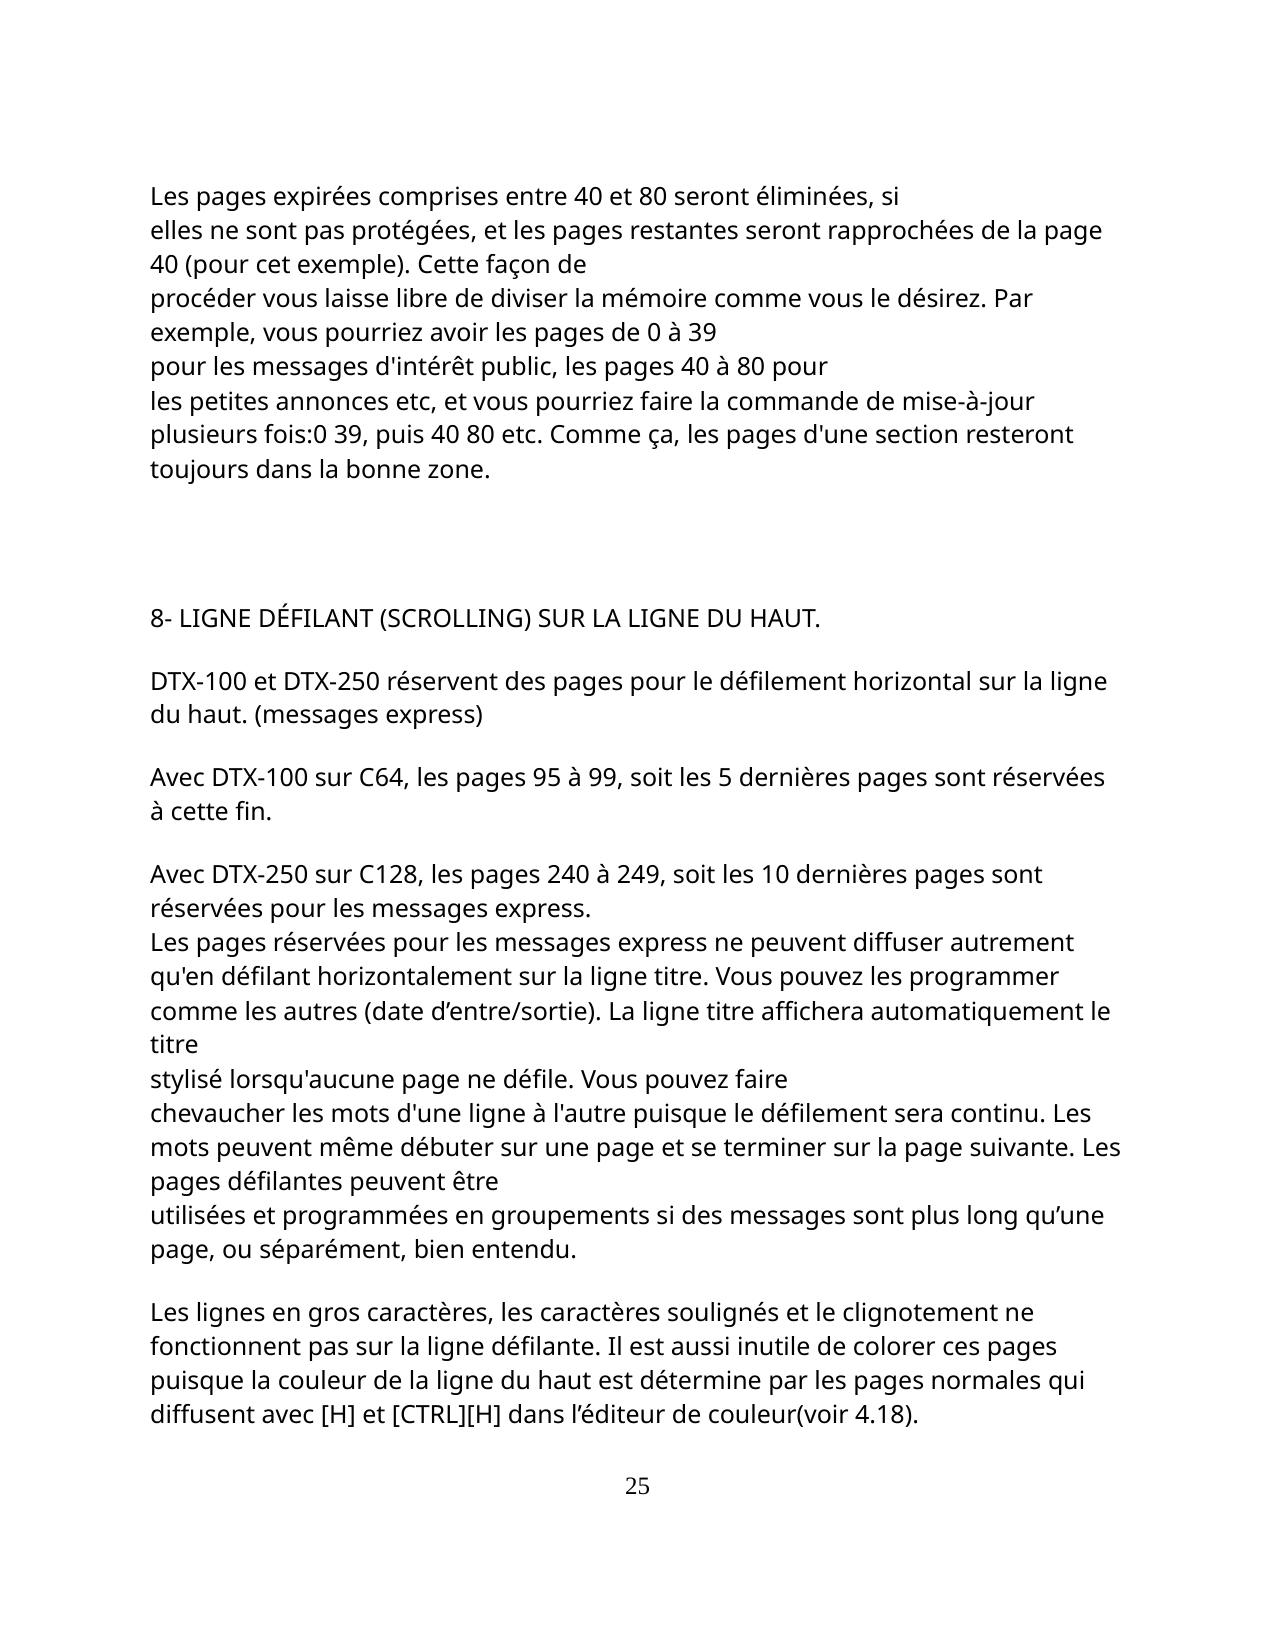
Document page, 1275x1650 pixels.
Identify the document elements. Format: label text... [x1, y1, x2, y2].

text pour les messages d'intérêt public, les pages 40 à 80 pour [150, 349, 1125, 383]
text chevaucher les mots d'une ligne à l'autre puisque le défilement sera continu. Les mots peuvent même débuter sur une page et se terminer sur la page suivante. Les pages défilantes peuvent être [150, 1095, 1125, 1197]
text utilisées et programmées en groupements si des messages sont plus long qu’une page, ou séparément, bien entendu. [150, 1197, 1125, 1266]
text elles ne sont pas protégées, et les pages restantes seront rapprochées de la page 40 (pour cet exemple). Cette façon de [150, 213, 1125, 281]
text Avec DTX-100 sur C64, les pages 95 à 99, soit les 5 dernières pages sont réservées à cette fin. [150, 760, 1125, 828]
text Les lignes en gros caractères, les caractères soulignés et le clignotement ne fonctionnent pas sur la ligne défilante. Il est aussi inutile de colorer ces pages puisque la couleur de la ligne du haut est détermine par les pages normales qui diffusent avec [H] et [CTRL][H] dans l’éditeur de couleur(voir 4.18). [150, 1294, 1125, 1431]
text stylisé lorsqu'aucune page ne défile. Vous pouvez faire [150, 1061, 1125, 1095]
text Les pages réservées pour les messages express ne peuvent diffuser autrement qu'en défilant horizontalement sur la ligne titre. Vous pouvez les programmer comme les autres (date d’entre/sortie). La ligne titre affichera automatiquement le titre [150, 925, 1125, 1061]
text 8- LIGNE DÉFILANT (SCROLLING) SUR LA LIGNE DU HAUT. [150, 600, 1125, 634]
text les petites annonces etc, et vous pourriez faire la commande de mise-à-jour plusieurs fois:0 39, puis 40 80 etc. Comme ça, les pages d'une section resteront toujours dans la bonne zone. [150, 383, 1125, 485]
text Les pages expirées comprises entre 40 et 80 seront éliminées, si [150, 179, 1125, 213]
text procéder vous laisse libre de diviser la mémoire comme vous le désirez. Par exemple, vous pourriez avoir les pages de 0 à 39 [150, 281, 1125, 349]
text DTX-100 et DTX-250 réservent des pages pour le défilement horizontal sur la ligne du haut. (messages express) [150, 663, 1125, 731]
text Avec DTX-250 sur C128, les pages 240 à 249, soit les 10 dernières pages sont réservées pour les messages express. [150, 857, 1125, 925]
